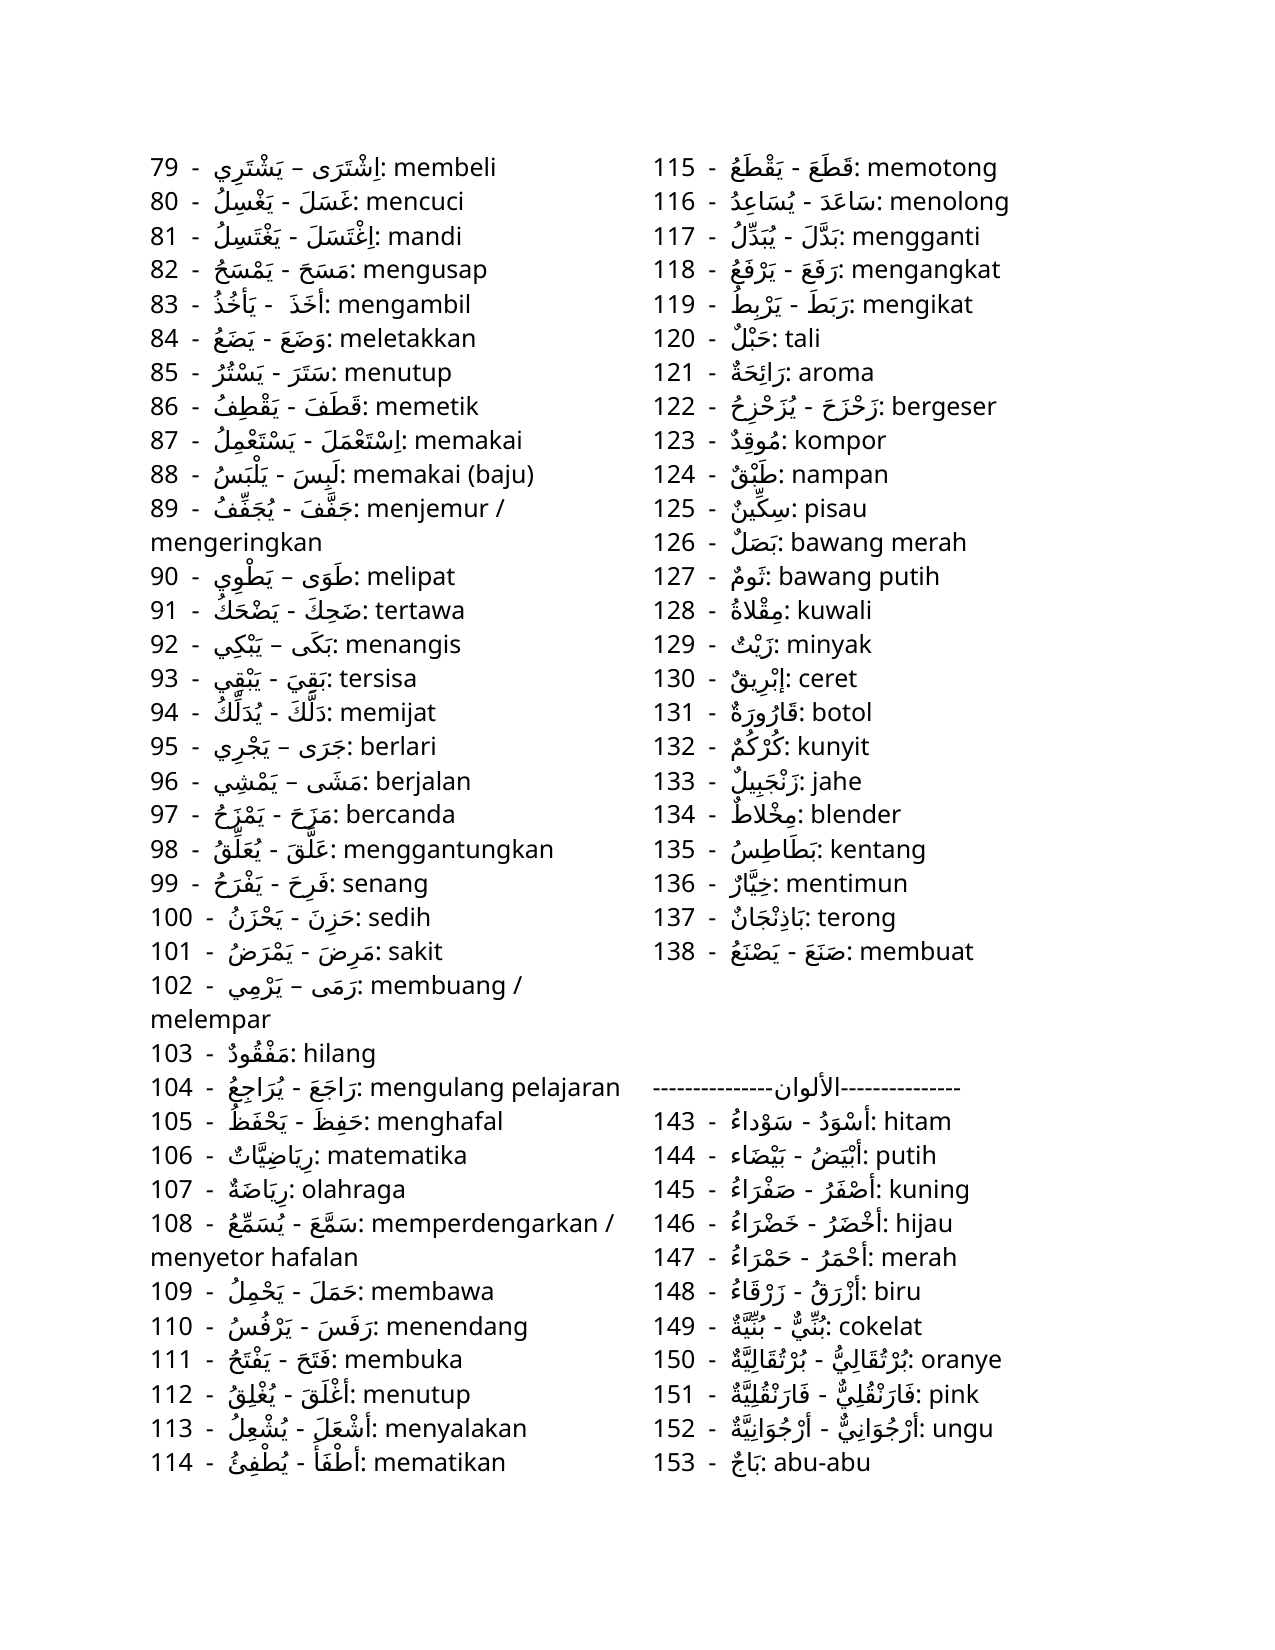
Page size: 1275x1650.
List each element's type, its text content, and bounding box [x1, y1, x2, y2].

text 126 - بَصَلٌ: bawang merah [652, 525, 1125, 559]
text 85 - سَتَرَ - يَسْتُرُ: menutup [150, 354, 622, 388]
text 104 - رَاجَعَ - يُرَاجِعُ: mengulang pelajaran [150, 1070, 622, 1104]
text 135 - بَطَاطِسُ: kentang [652, 831, 1125, 865]
text 119 - رَبَطَ - يَرْبِطُ: mengikat [652, 286, 1125, 320]
text 107 - رِيَاضَةٌ: olahraga [150, 1172, 622, 1206]
text 115 - قَطَعَ - يَقْطَعُ: memotong [652, 150, 1125, 184]
text 127 - ثَومٌ: bawang putih [652, 559, 1125, 593]
text 92 - بَكَى – يَبْكِي: menangis [150, 627, 622, 661]
text 110 - رَفَسَ - يَرْفُسُ: menendang [150, 1308, 622, 1342]
text 90 - طَوَى – يَطْوِي: melipat [150, 559, 622, 593]
text 100 - حَزِنَ - يَحْزَنُ: sedih [150, 899, 622, 933]
text 117 - بَدَّلَ - يُبَدِّلُ: mengganti [652, 218, 1125, 252]
text 144 - أبْيَضُ - بَيْضَاء: putih [652, 1138, 1125, 1172]
text 122 - زَحْزَحَ - يُزَحْزِحُ: bergeser [652, 388, 1125, 422]
text 143 - أسْوَدُ - سَوْداءُ: hitam [652, 1104, 1125, 1138]
text 105 - حَفِظَ - يَحْفَظُ: menghafal [150, 1104, 622, 1138]
text 94 - دَلَّكَ - يُدَلِّكُ: memijat [150, 695, 622, 729]
text 137 - بَاذِنْجَانٌ: terong [652, 899, 1125, 933]
text 113 - أشْعَلَ - يُشْعِلُ: menyalakan [150, 1410, 622, 1444]
text 129 - زَيْتٌ: minyak [652, 627, 1125, 661]
text 121 - رَائِحَةٌ: aroma [652, 354, 1125, 388]
text 80 - غَسَلَ - يَغْسِلُ: mencuci [150, 184, 622, 218]
text 116 - سَاعَدَ - يُسَاعِدُ: menolong [652, 184, 1125, 218]
text 81 - اِغْتَسَلَ - يَغْتَسِلُ: mandi [150, 218, 622, 252]
text ---------------الألوان--------------- [652, 1070, 1125, 1104]
text 89 - جَفَّفَ - يُجَفِّفُ: menjemur / mengeringkan [150, 491, 622, 559]
text 120 - حَبْلٌ: tali [652, 320, 1125, 354]
text 99 - فَرِحَ - يَفْرَحُ: senang [150, 865, 622, 899]
text 106 - رِيَاضِيَّاتٌ: matematika [150, 1138, 622, 1172]
text 79 - اِشْتَرَى – يَشْتَرِي: membeli [150, 150, 622, 184]
text 123 - مُوقِدٌ: kompor [652, 422, 1125, 457]
text 97 - مَزَحَ - يَمْزَحُ: bercanda [150, 797, 622, 831]
text 98 - عَلَّقَ - يُعَلِّقُ: menggantungkan [150, 831, 622, 865]
text 151 - فَارَنْقُلِيٌّ - فَارَنْقُلِيَّةٌ: pink [652, 1376, 1125, 1410]
text 114 - أطْفَأَ - يُطْفِئُ: mematikan [150, 1444, 622, 1478]
text 95 - جَرَى – يَجْرِي: berlari [150, 729, 622, 763]
text 93 - بَقِيَ - يَبْقِي: tersisa [150, 661, 622, 695]
text 108 - سَمَّعَ - يُسَمِّعُ: memperdengarkan / menyetor hafalan [150, 1206, 622, 1274]
text 153 - بَاجٌ: abu-abu [652, 1444, 1125, 1478]
text 152 - أرْجُوَانِيٌّ - أرْجُوَانِيَّةٌ: ungu [652, 1410, 1125, 1444]
text 88 - لَبِسَ - يَلْبَسُ: memakai (baju) [150, 457, 622, 491]
text 82 - مَسَحَ - يَمْسَحُ: mengusap [150, 252, 622, 286]
text 150 - بُرْتُقَالِيُّ - بُرْتُقَالِيَّةٌ: oranye [652, 1342, 1125, 1376]
text 91 - ضَحِكَ - يَضْحَكُ: tertawa [150, 593, 622, 627]
text 136 - خِيَّارٌ: mentimun [652, 865, 1125, 899]
text 118 - رَفَعَ - يَرْفَعُ: mengangkat [652, 252, 1125, 286]
text 83 - أخَذَ - يَأخُذُ: mengambil [150, 286, 622, 320]
text 131 - قَارُورَةٌ: botol [652, 695, 1125, 729]
text 96 - مَشَى – يَمْشِي: berjalan [150, 763, 622, 797]
text 130 - إبْرِيقٌ: ceret [652, 661, 1125, 695]
text 149 - بُنِّيٌّ - بُنِّيَّةٌ: cokelat [652, 1308, 1125, 1342]
text 146 - أخْضَرُ - خَضْرَاءُ: hijau [652, 1206, 1125, 1240]
text 109 - حَمَلَ - يَحْمِلُ: membawa [150, 1274, 622, 1308]
text 138 - صَنَعَ - يَصْنَعُ: membuat [652, 933, 1125, 967]
text 148 - أزْرَقُ - زَرْقَاءُ: biru [652, 1274, 1125, 1308]
text 134 - مِخْلاطٌ: blender [652, 797, 1125, 831]
text 128 - مِقْلاةُ: kuwali [652, 593, 1125, 627]
text 133 - زَنْجَبِيلٌ: jahe [652, 763, 1125, 797]
text 145 - أصْفَرُ - صَفْرَاءُ: kuning [652, 1172, 1125, 1206]
text 124 - طَبْقٌ: nampan [652, 457, 1125, 491]
text 103 - مَفْقُودٌ: hilang [150, 1036, 622, 1070]
text 111 - فَتَحَ - يَفْتَحُ: membuka [150, 1342, 622, 1376]
text 112 - أغْلَقَ - يُغْلِقُ: menutup [150, 1376, 622, 1410]
text 102 - رَمَى – يَرْمِي: membuang / melempar [150, 967, 622, 1036]
text 125 - سِكِّينٌ: pisau [652, 491, 1125, 525]
text 101 - مَرِضَ - يَمْرَضُ: sakit [150, 933, 622, 967]
text 147 - أحْمَرُ - حَمْرَاءُ: merah [652, 1240, 1125, 1274]
text 84 - وَضَعَ - يَضَعُ: meletakkan [150, 320, 622, 354]
text 87 - اِسْتَعْمَلَ - يَسْتَعْمِلُ: memakai [150, 422, 622, 457]
text 132 - كُرْكُمٌ: kunyit [652, 729, 1125, 763]
text 86 - قَطَفَ - يَقْطِفُ: memetik [150, 388, 622, 422]
